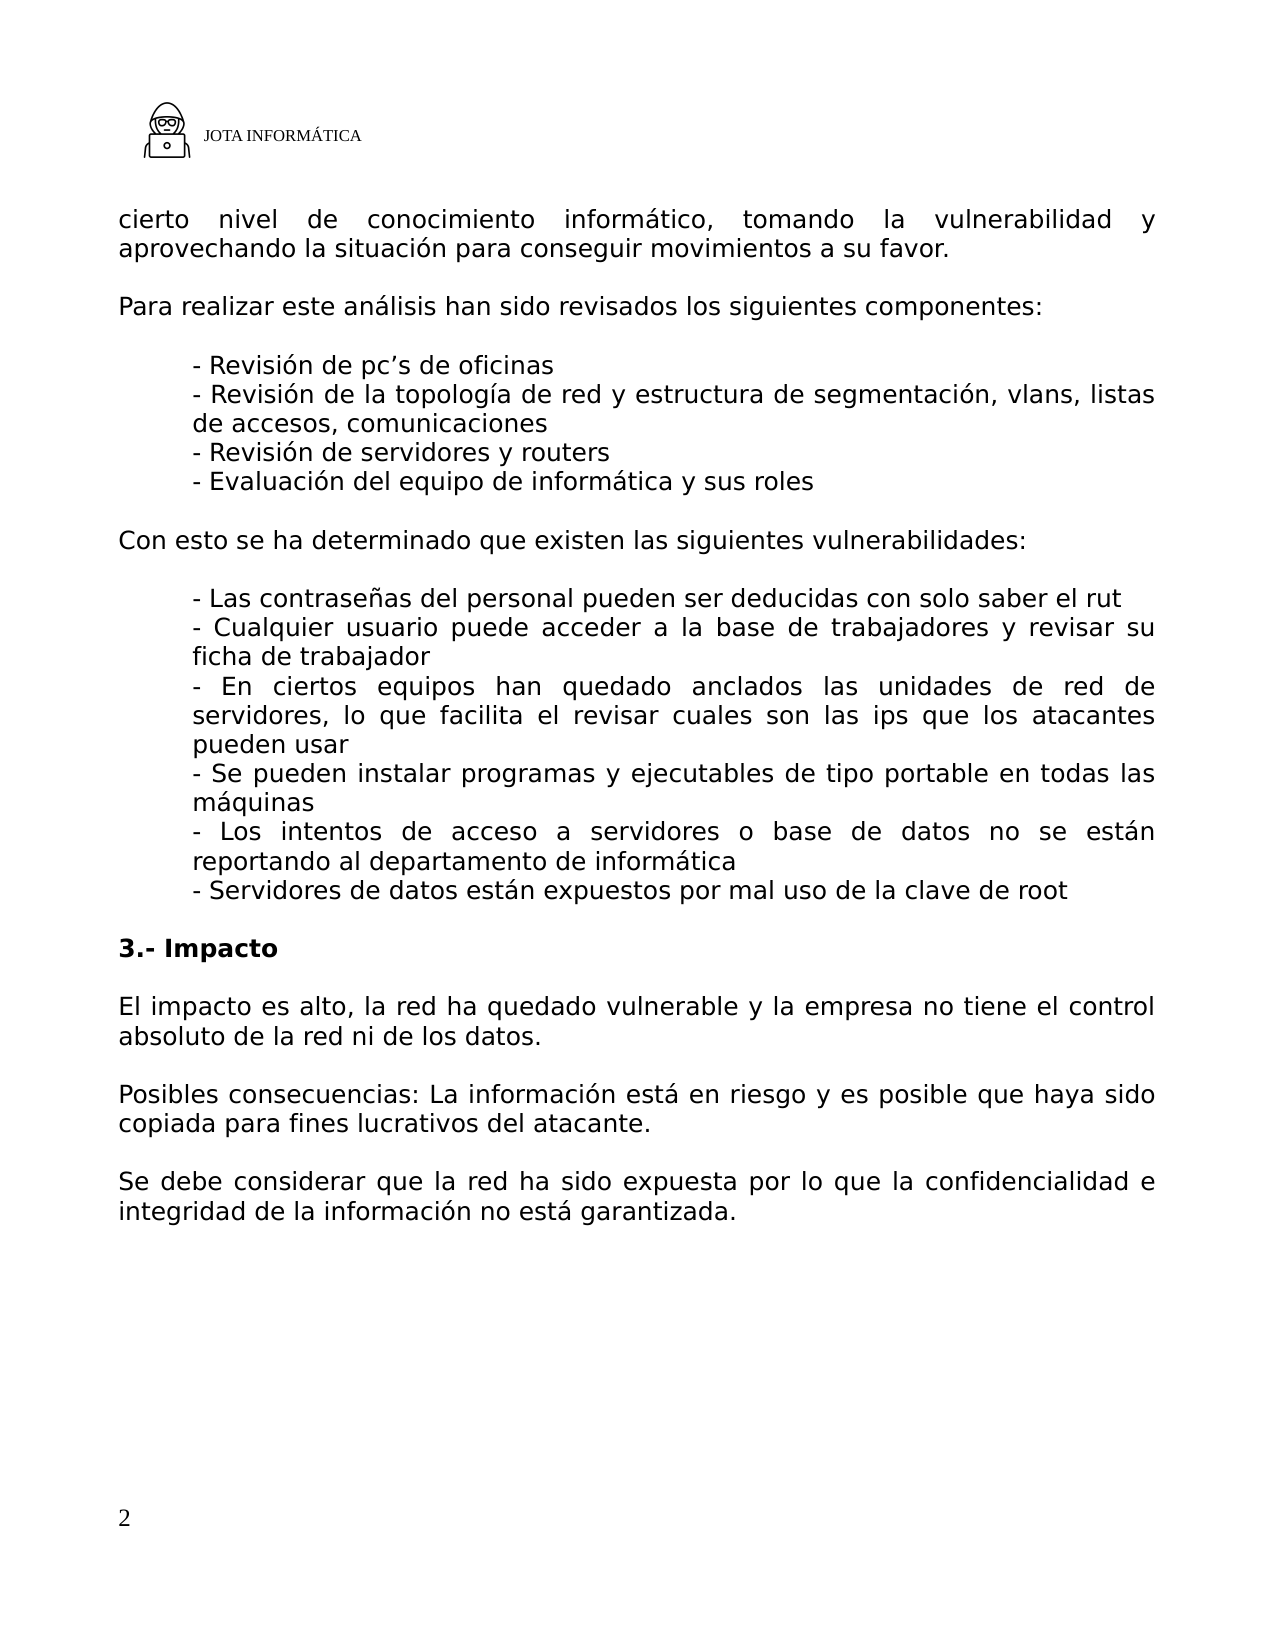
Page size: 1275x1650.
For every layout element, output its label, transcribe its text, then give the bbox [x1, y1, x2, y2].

text - Se pueden instalar programas y ejecutables de tipo portable en todas las máquinas [192, 759, 1157, 818]
text El impacto es alto, la red ha quedado vulnerable y la empresa no tiene el control absoluto de la red ni de los datos. [118, 993, 1157, 1051]
text Para realizar este análisis han sido revisados los siguientes componentes: [118, 293, 1157, 322]
text cierto nivel de conocimiento informático, tomando la vulnerabilidad y aprovechando la situación para conseguir movimientos a su favor. [118, 205, 1157, 263]
text - En ciertos equipos han quedado anclados las unidades de red de servidores, lo que facilita el revisar cuales son las ips que los atacantes pueden usar [192, 672, 1157, 759]
text - Revisión de pc’s de oficinas [192, 351, 1157, 380]
text Posibles consecuencias: La información está en riesgo y es posible que haya sido copiada para fines lucrativos del atacante. [118, 1080, 1157, 1138]
text - Los intentos de acceso a servidores o base de datos no se están reportando al departamento de informática [192, 818, 1157, 876]
text 3.- Impacto [118, 934, 1157, 963]
text - Revisión de la topología de red y estructura de segmentación, vlans, listas de accesos, comunicaciones [192, 380, 1157, 438]
text - Evaluación del equipo de informática y sus roles [192, 468, 1157, 497]
text Se debe considerar que la red ha sido expuesta por lo que la confidencialidad e integridad de la información no está garantizada. [118, 1168, 1157, 1226]
text - Servidores de datos están expuestos por mal uso de la clave de root [192, 876, 1157, 905]
text - Cualquier usuario puede acceder a la base de trabajadores y revisar su ficha de trabajador [192, 613, 1157, 672]
text - Revisión de servidores y routers [192, 438, 1157, 468]
text Con esto se ha determinado que existen las siguientes vulnerabilidades: [118, 526, 1157, 555]
picture [137, 101, 197, 160]
text - Las contraseñas del personal pueden ser deducidas con solo saber el rut [192, 584, 1157, 613]
